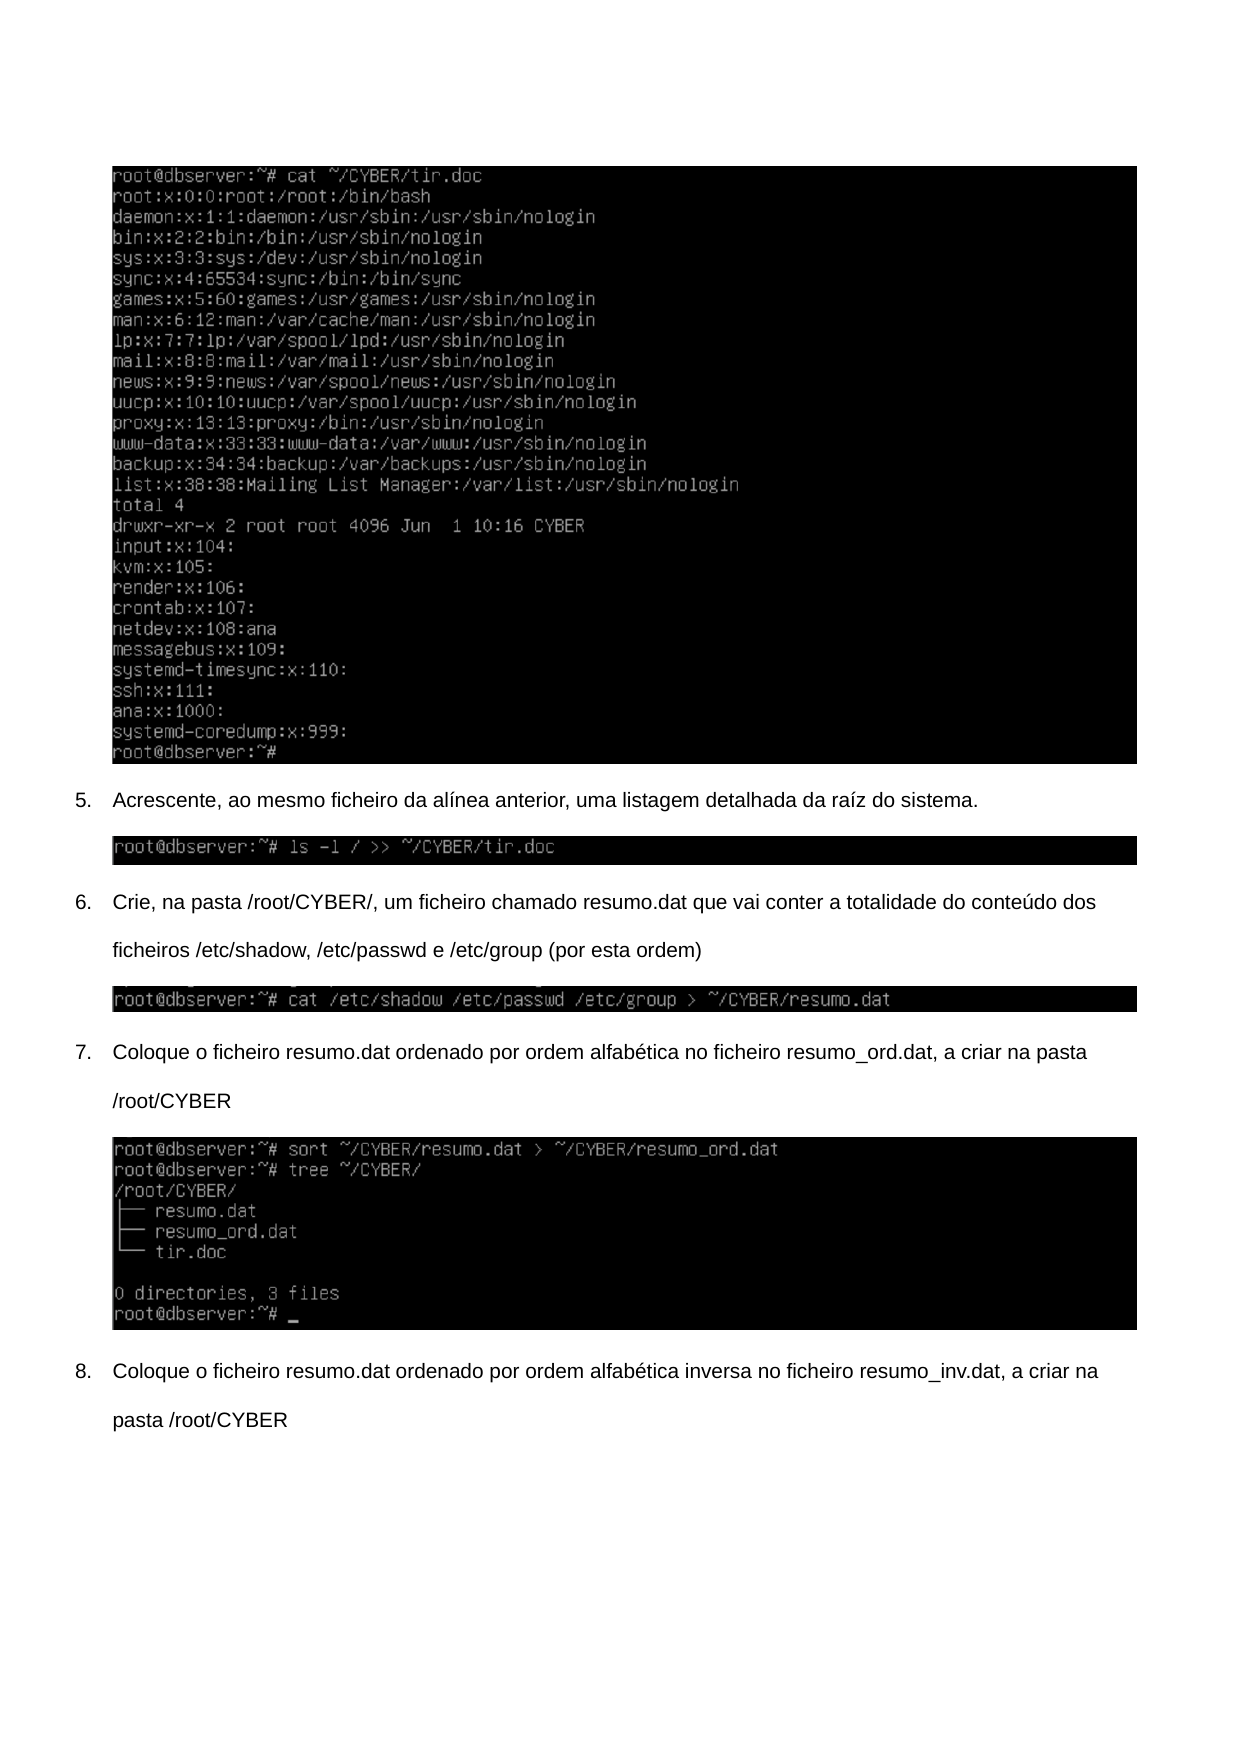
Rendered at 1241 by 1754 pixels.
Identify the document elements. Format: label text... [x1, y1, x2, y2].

list Acrescente, ao mesmo ficheiro da alínea anterior, uma listagem detalhada da raíz do sistema. [75, 788, 1137, 812]
list Crie, na pasta /root/CYBER/, um ficheiro chamado resumo.dat que vai conter a totalidade do conteúdo dos ficheiros /etc/shadow, /etc/passwd e /etc/group (por esta ordem) [75, 890, 1137, 962]
list Coloque o ficheiro resumo.dat ordenado por ordem alfabética inversa no ficheiro resumo_inv.dat, a criar na pasta /root/CYBER [75, 1359, 1137, 1432]
list Coloque o ficheiro resumo.dat ordenado por ordem alfabética no ficheiro resumo_ord.dat, a criar na pasta /root/CYBER [75, 1040, 1137, 1113]
